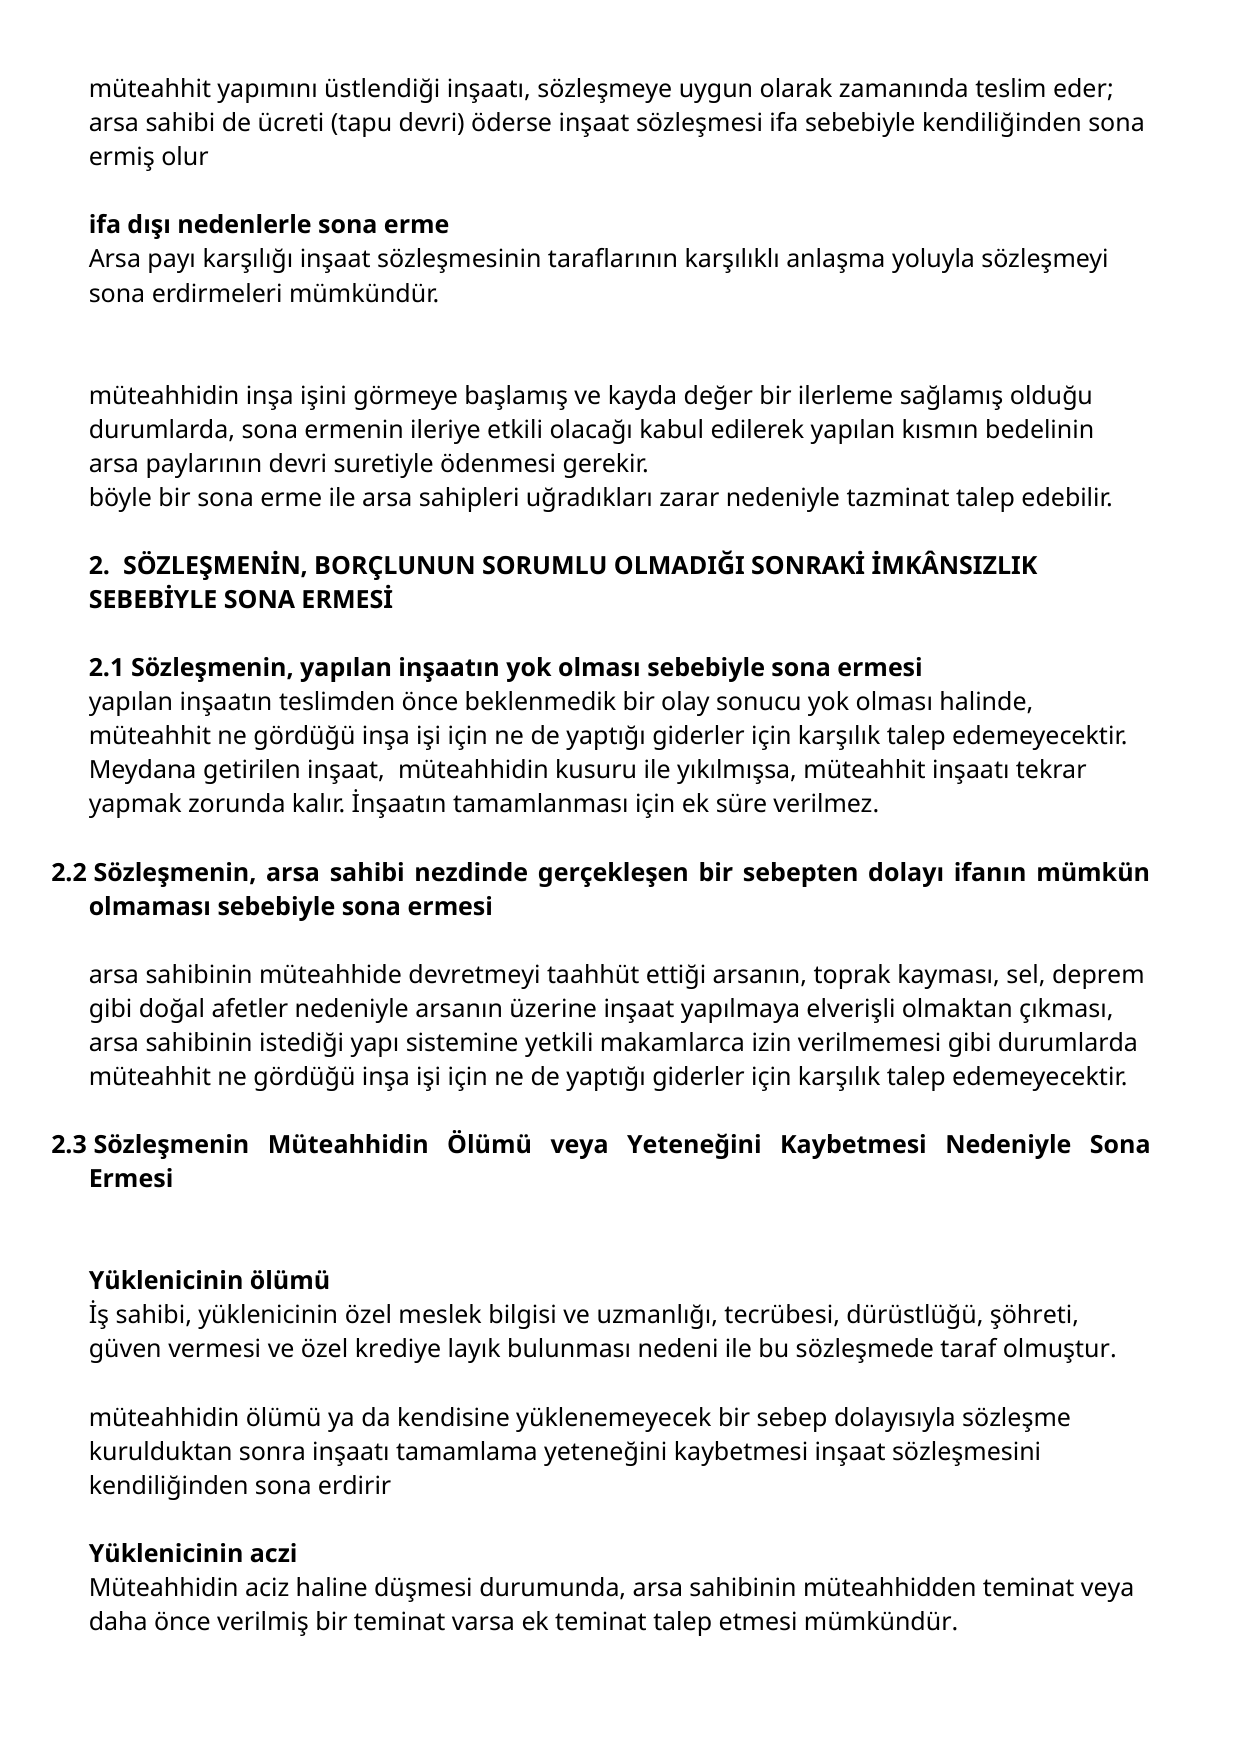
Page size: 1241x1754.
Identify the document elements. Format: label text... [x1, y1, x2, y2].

text Yüklenicinin aczi [88, 1536, 1152, 1569]
text 2.3 Sözleşmenin Müteahhidin Ölümü veya Yeteneğini Kaybetmesi Nedeniyle Sona Ermesi [51, 1127, 1152, 1195]
text yapılan inşaatın teslimden önce beklenmedik bir olay sonucu yok olması halinde, müteahhit ne gördüğü inşa işi için ne de yaptığı giderler için karşılık talep edemeyecektir. Meydana getirilen inşaat, müteahhidin kusuru ile yıkılmışsa, müteahhit inşaatı tekrar yapmak zorunda kalır. İnşaatın tamamlanması için ek süre verilmez. [88, 684, 1152, 820]
text böyle bir sona erme ile arsa sahipleri uğradıkları zarar nedeniyle tazminat talep edebilir. [88, 479, 1152, 514]
text arsa sahibinin müteahhide devretmeyi taahhüt ettiği arsanın, toprak kayması, sel, deprem gibi doğal afetler nedeniyle arsanın üzerine inşaat yapılmaya elverişli olmaktan çıkması, arsa sahibinin istediği yapı sistemine yetkili makamlarca izin verilmemesi gibi durumlarda müteahhit ne gördüğü inşa işi için ne de yaptığı giderler için karşılık talep edemeyecektir. [88, 956, 1152, 1093]
text İş sahibi, yüklenicinin özel meslek bilgisi ve uzmanlığı, tecrübesi, dürüstlüğü, şöhreti, güven vermesi ve özel krediye layık bulunması nedeni ile bu sözleşmede taraf olmuştur. [88, 1297, 1152, 1365]
text müteahhidin ölümü ya da kendisine yüklenemeyecek bir sebep dolayısıyla sözleşme kurulduktan sonra inşaatı tamamlama yeteneğini kaybetmesi inşaat sözleşmesini kendiliğinden sona erdirir [88, 1399, 1152, 1501]
text Müteahhidin aciz haline düşmesi durumunda, arsa sahibinin müteahhidden teminat veya daha önce verilmiş bir teminat varsa ek teminat talep etmesi mümkündür. [88, 1569, 1152, 1638]
text müteahhit yapımını üstlendiği inşaatı, sözleşmeye uygun olarak zamanında teslim eder; arsa sahibi de ücreti (tapu devri) öderse inşaat sözleşmesi ifa sebebiyle kendiliğinden sona ermiş olur [88, 71, 1152, 173]
text müteahhidin inşa işini görmeye başlamış ve kayda değer bir ilerleme sağlamış olduğu durumlarda, sona ermenin ileriye etkili olacağı kabul edilerek yapılan kısmın bedelinin arsa paylarının devri suretiyle ödenmesi gerekir. [88, 377, 1152, 479]
text ifa dışı nedenlerle sona erme [88, 207, 1152, 241]
text 2.1 Sözleşmenin, yapılan inşaatın yok olması sebebiyle sona ermesi [88, 650, 1152, 684]
text 2. SÖZLEŞMENİN, BORÇLUNUN SORUMLU OLMADIĞI SONRAKİ İMKÂNSIZLIK SEBEBİYLE SONA ERMESİ [88, 548, 1152, 616]
text 2.2 Sözleşmenin, arsa sahibi nezdinde gerçekleşen bir sebepten dolayı ifanın mümkün olmaması sebebiyle sona ermesi [51, 854, 1152, 922]
text Arsa payı karşılığı inşaat sözleşmesinin taraflarının karşılıklı anlaşma yoluyla sözleşmeyi sona erdirmeleri mümkündür. [88, 241, 1152, 309]
text Yüklenicinin ölümü [88, 1263, 1152, 1297]
